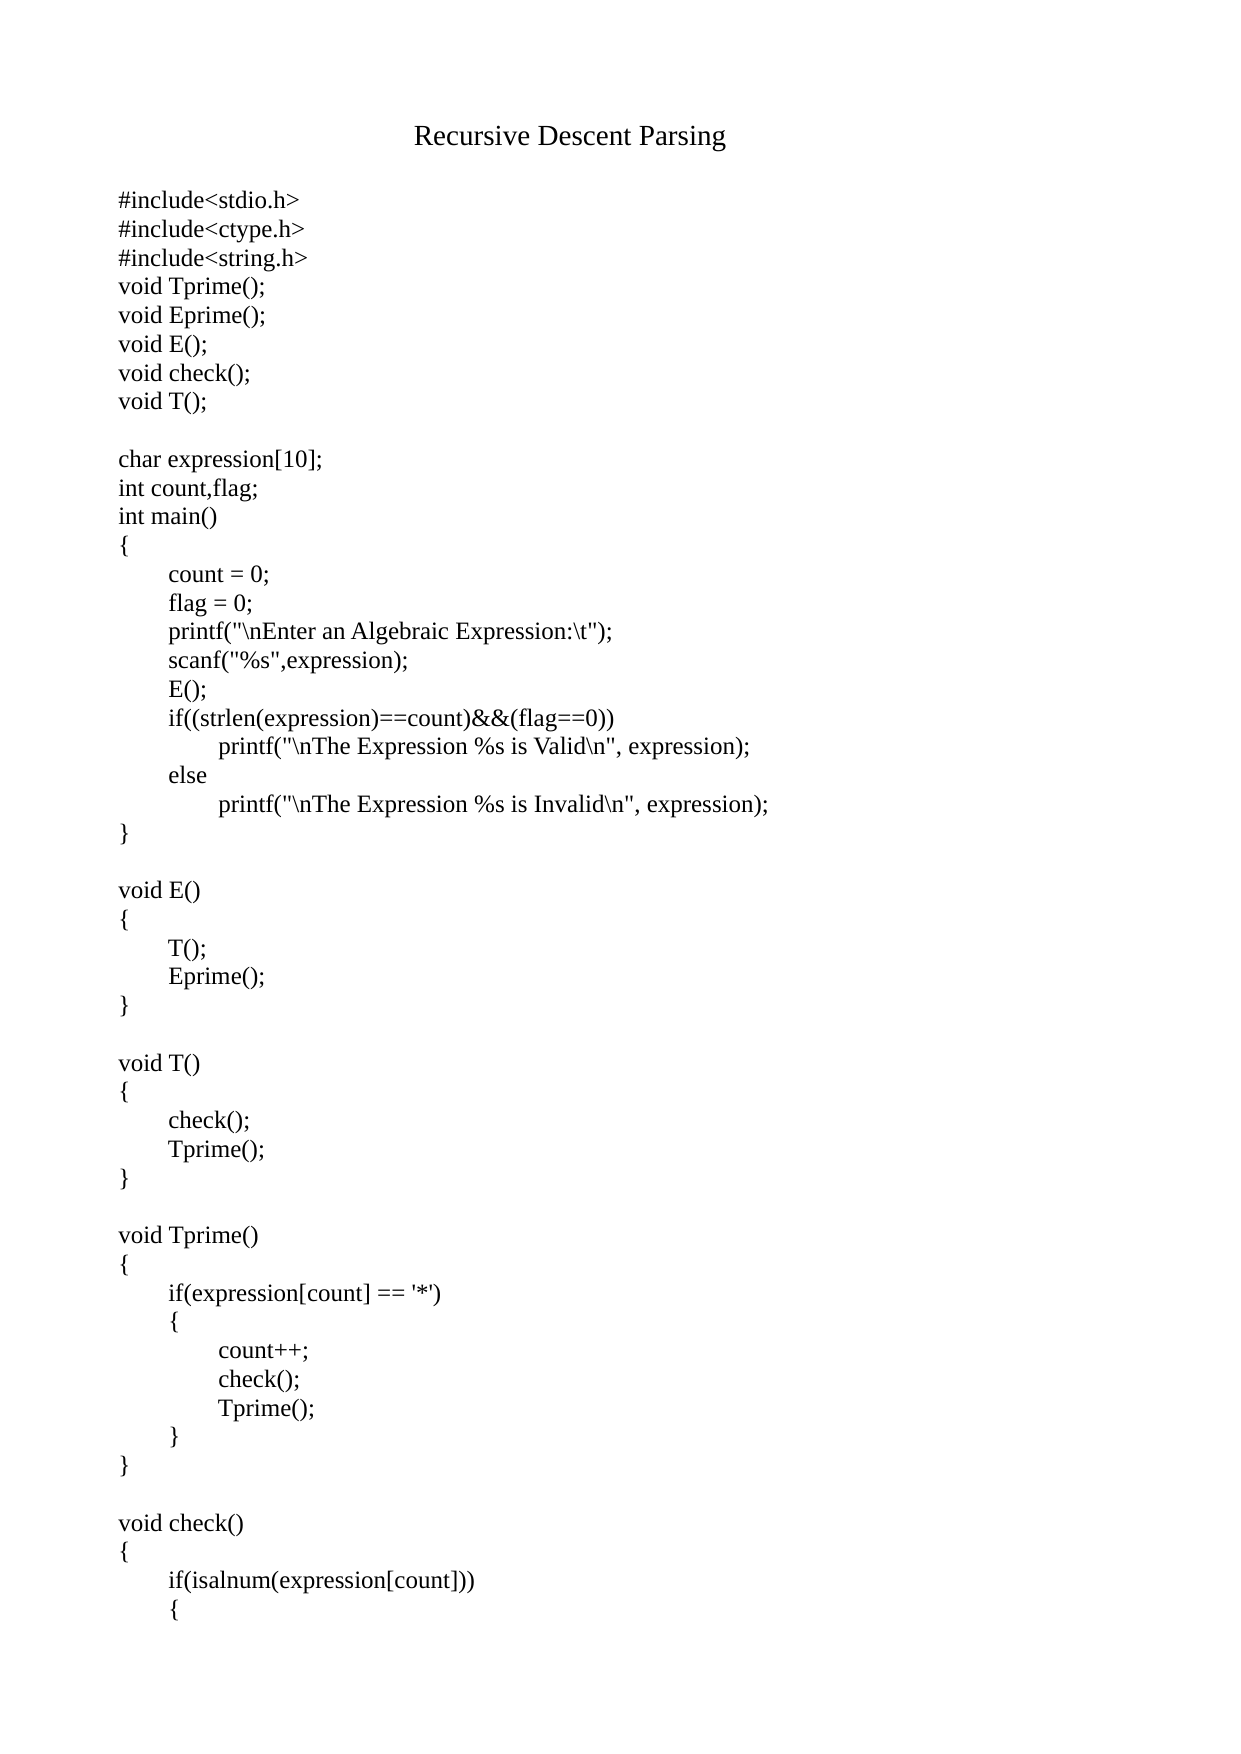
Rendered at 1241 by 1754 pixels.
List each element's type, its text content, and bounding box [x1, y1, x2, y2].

text printf("\nThe Expression %s is Invalid\n", expression); [118, 789, 1122, 818]
text { [118, 1594, 1122, 1623]
text Tprime(); [118, 1393, 1122, 1421]
text { [118, 530, 1122, 559]
text void check(); [118, 358, 1122, 386]
text check(); [118, 1105, 1122, 1134]
text count = 0; [118, 559, 1122, 588]
text E(); [118, 674, 1122, 703]
text void Eprime(); [118, 300, 1122, 329]
text } [118, 1421, 1122, 1450]
text } [118, 818, 1122, 846]
text { [118, 1076, 1122, 1105]
text printf("\nEnter an Algebraic Expression:\t"); [118, 616, 1122, 645]
text void Tprime() [118, 1220, 1122, 1249]
text flag = 0; [118, 588, 1122, 616]
text } [118, 1163, 1122, 1191]
text #include<string.h> [118, 243, 1122, 271]
text #include<ctype.h> [118, 214, 1122, 243]
text { [118, 1306, 1122, 1335]
text T(); [118, 933, 1122, 961]
text } [118, 1450, 1122, 1479]
text void T() [118, 1048, 1122, 1076]
text void check() [118, 1508, 1122, 1536]
text if(expression[count] == '*') [118, 1278, 1122, 1306]
text if((strlen(expression)==count)&&(flag==0)) [118, 703, 1122, 731]
text { [118, 1536, 1122, 1565]
text else [118, 760, 1122, 789]
text char expression[10]; [118, 444, 1122, 473]
text printf("\nThe Expression %s is Valid\n", expression); [118, 731, 1122, 760]
text if(isalnum(expression[count])) [118, 1565, 1122, 1594]
text void E(); [118, 329, 1122, 358]
text check(); [118, 1364, 1122, 1393]
text #include<stdio.h> [118, 185, 1122, 214]
text Eprime(); [118, 961, 1122, 990]
text int main() [118, 501, 1122, 530]
text void T(); [118, 386, 1122, 415]
text scanf("%s",expression); [118, 645, 1122, 674]
text } [118, 990, 1122, 1019]
text void E() [118, 875, 1122, 904]
text Recursive Descent Parsing [118, 118, 1122, 152]
text { [118, 904, 1122, 933]
text int count,flag; [118, 473, 1122, 501]
text { [118, 1249, 1122, 1278]
text void Tprime(); [118, 271, 1122, 300]
text count++; [118, 1335, 1122, 1364]
text Tprime(); [118, 1134, 1122, 1163]
